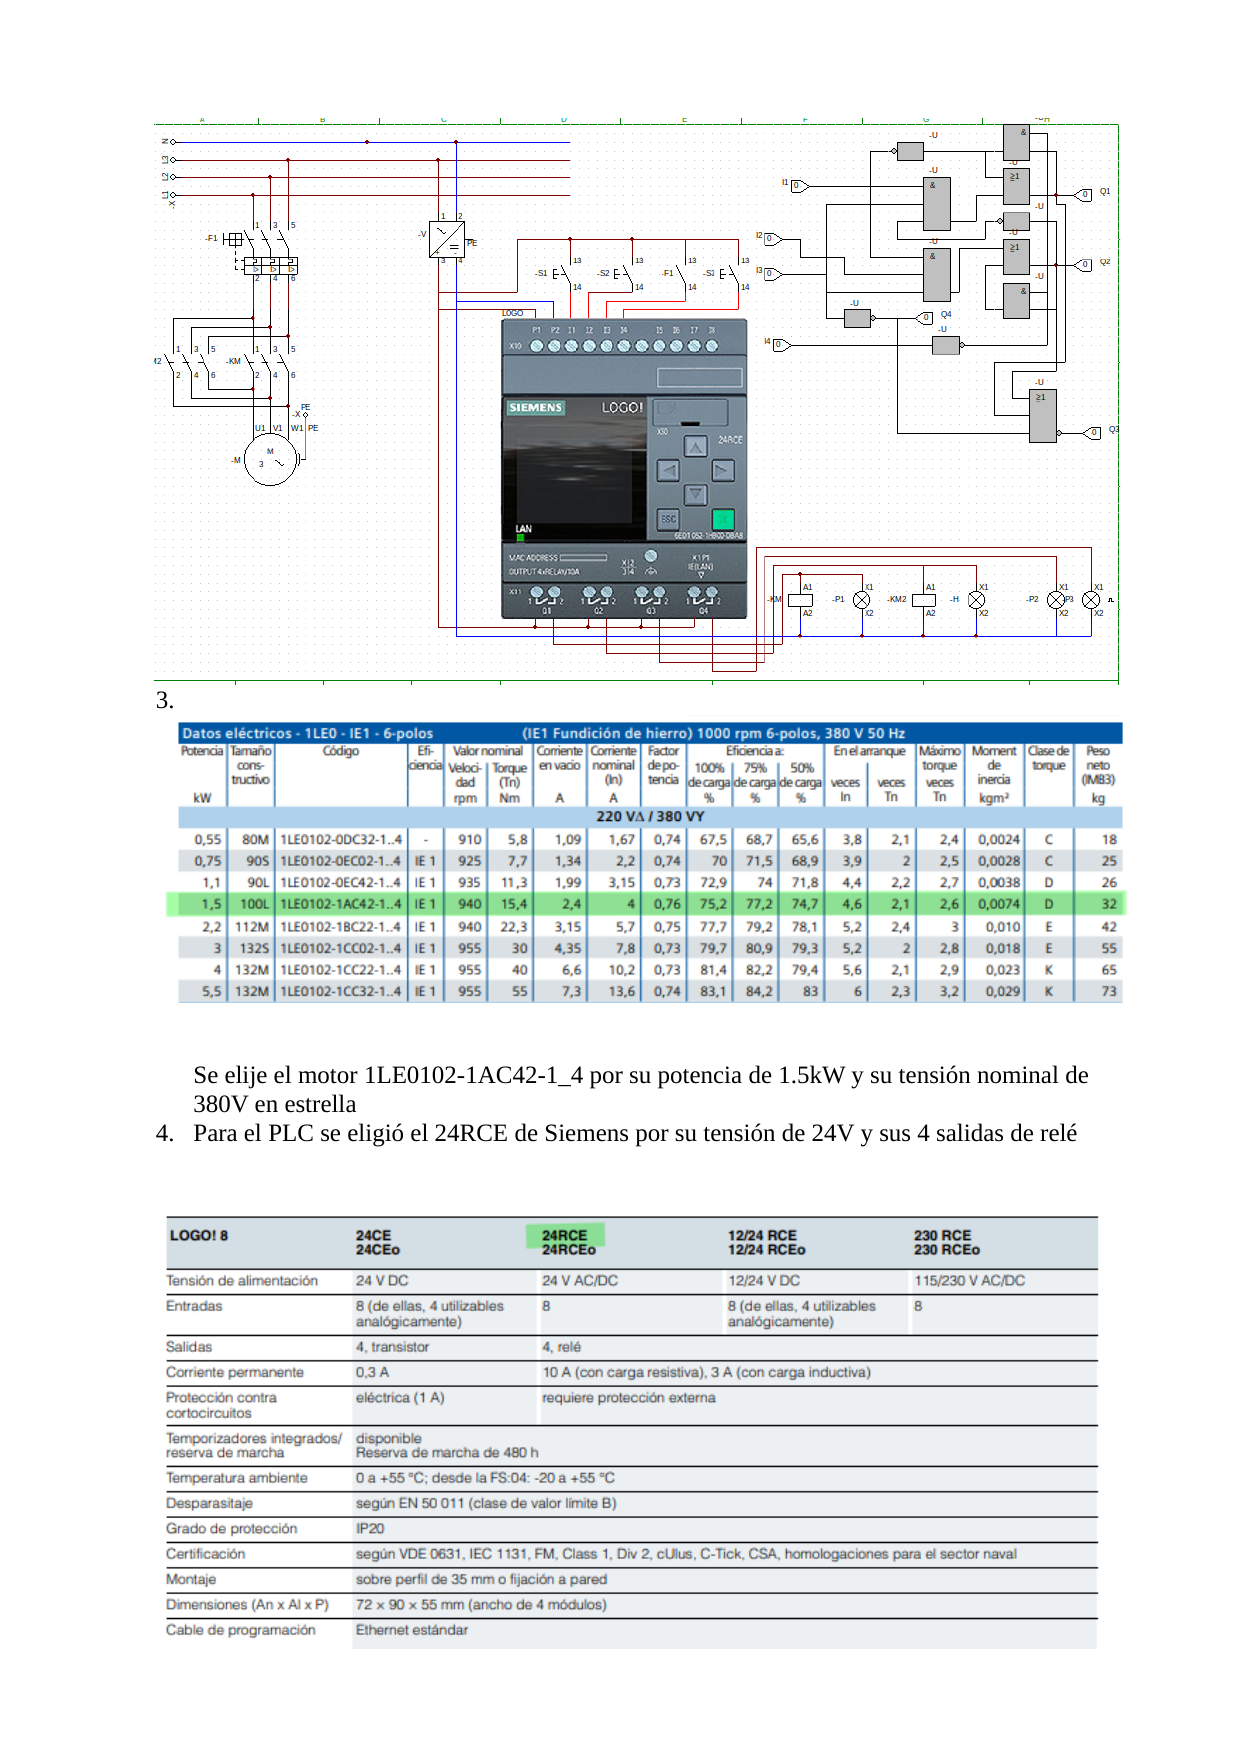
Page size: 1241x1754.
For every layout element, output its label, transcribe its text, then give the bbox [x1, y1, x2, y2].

list Se elije el motor 1LE0102-1AC42-1_4 por su potencia de 1.5kW y su tensión nominal de 380V en estrella [156, 118, 1122, 1118]
picture [151, 1212, 1118, 1649]
picture [163, 715, 1130, 1003]
picture [153, 118, 1121, 685]
list Para el PLC se eligió el 24RCE de Siemens por su tensión de 24V y sus 4 salidas de relé [156, 1118, 1122, 1204]
